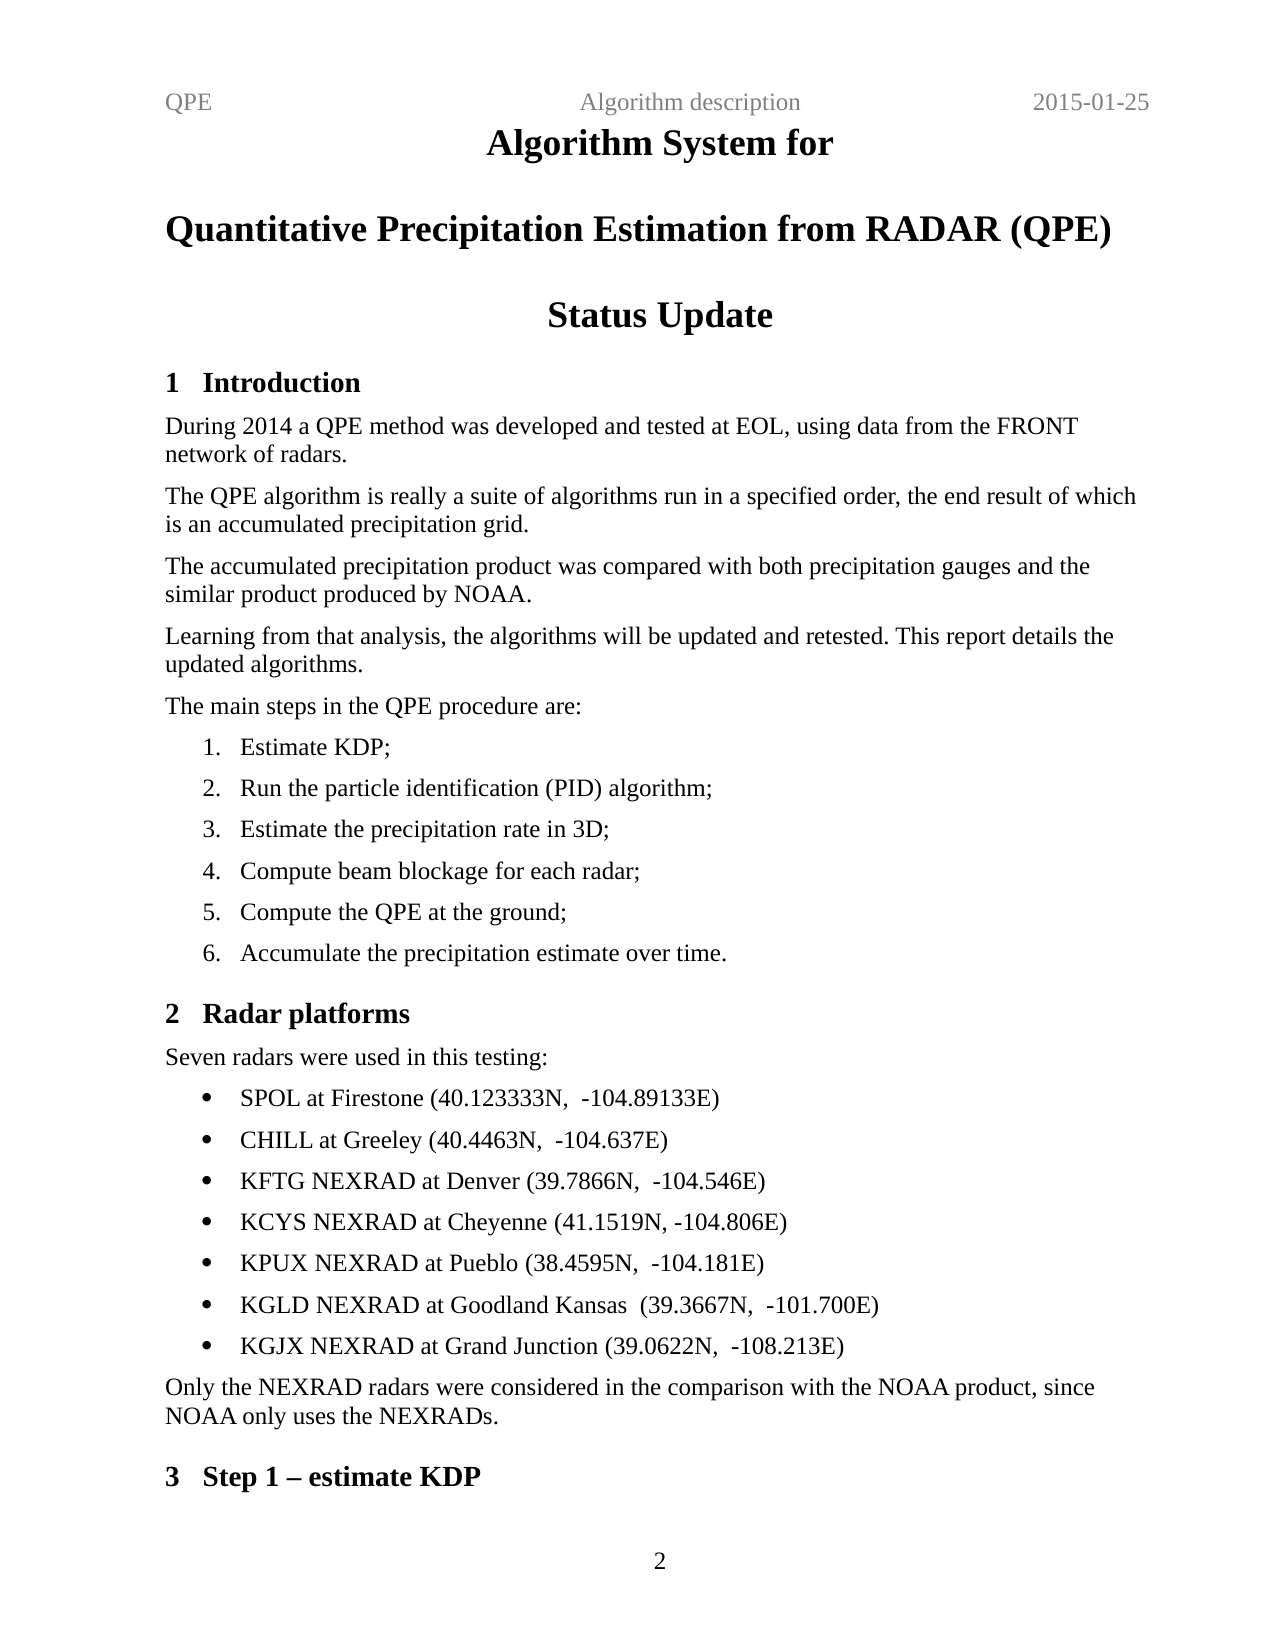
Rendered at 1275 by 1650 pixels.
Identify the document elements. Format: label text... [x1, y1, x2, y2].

text During 2014 a QPE method was developed and tested at EOL, using data from the FRONT network of radars. [165, 411, 1155, 468]
text The main steps in the QPE procedure are: [165, 691, 1155, 719]
list KFTG NEXRAD at Denver (39.7866N, -104.546E) [202, 1166, 1155, 1195]
list Accumulate the precipitation estimate over time. [202, 938, 1155, 967]
list KCYS NEXRAD at Cheyenne (41.1519N, -104.806E) [202, 1207, 1155, 1236]
text Only the NEXRAD radars were considered in the comparison with the NOAA product, since NOAA only uses the NEXRADs. [165, 1372, 1155, 1430]
list KGJX NEXRAD at Grand Junction (39.0622N, -108.213E) [202, 1331, 1155, 1360]
text Learning from that analysis, the algorithms will be updated and retested. This report details the updated algorithms. [165, 621, 1155, 678]
text The accumulated precipitation product was compared with both precipitation gauges and the similar product produced by NOAA. [165, 551, 1155, 608]
text Seven radars were used in this testing: [165, 1042, 1155, 1071]
list SPOL at Firestone (40.123333N, -104.89133E) [202, 1083, 1155, 1112]
list Estimate the precipitation rate in 3D; [202, 814, 1155, 843]
list Estimate KDP; [202, 732, 1155, 761]
text The QPE algorithm is really a suite of algorithms run in a specified order, the end result of which is an accumulated precipitation grid. [165, 481, 1155, 538]
subtitle Introduction [165, 365, 1155, 398]
subtitle Step 1 – estimate KDP [165, 1459, 1155, 1492]
title Algorithm System for [165, 120, 1155, 206]
list KGLD NEXRAD at Goodland Kansas (39.3667N, -101.700E) [202, 1290, 1155, 1318]
list KPUX NEXRAD at Pueblo (38.4595N, -104.181E) [202, 1248, 1155, 1277]
title Quantitative Precipitation Estimation from RADAR (QPE) [165, 206, 1155, 249]
list Run the particle identification (PID) algorithm; [202, 773, 1155, 802]
title Status Update [165, 249, 1155, 336]
list CHILL at Greeley (40.4463N, -104.637E) [202, 1125, 1155, 1153]
list Compute beam blockage for each radar; [202, 856, 1155, 884]
subtitle Radar platforms [165, 996, 1155, 1030]
list Compute the QPE at the ground; [202, 897, 1155, 926]
